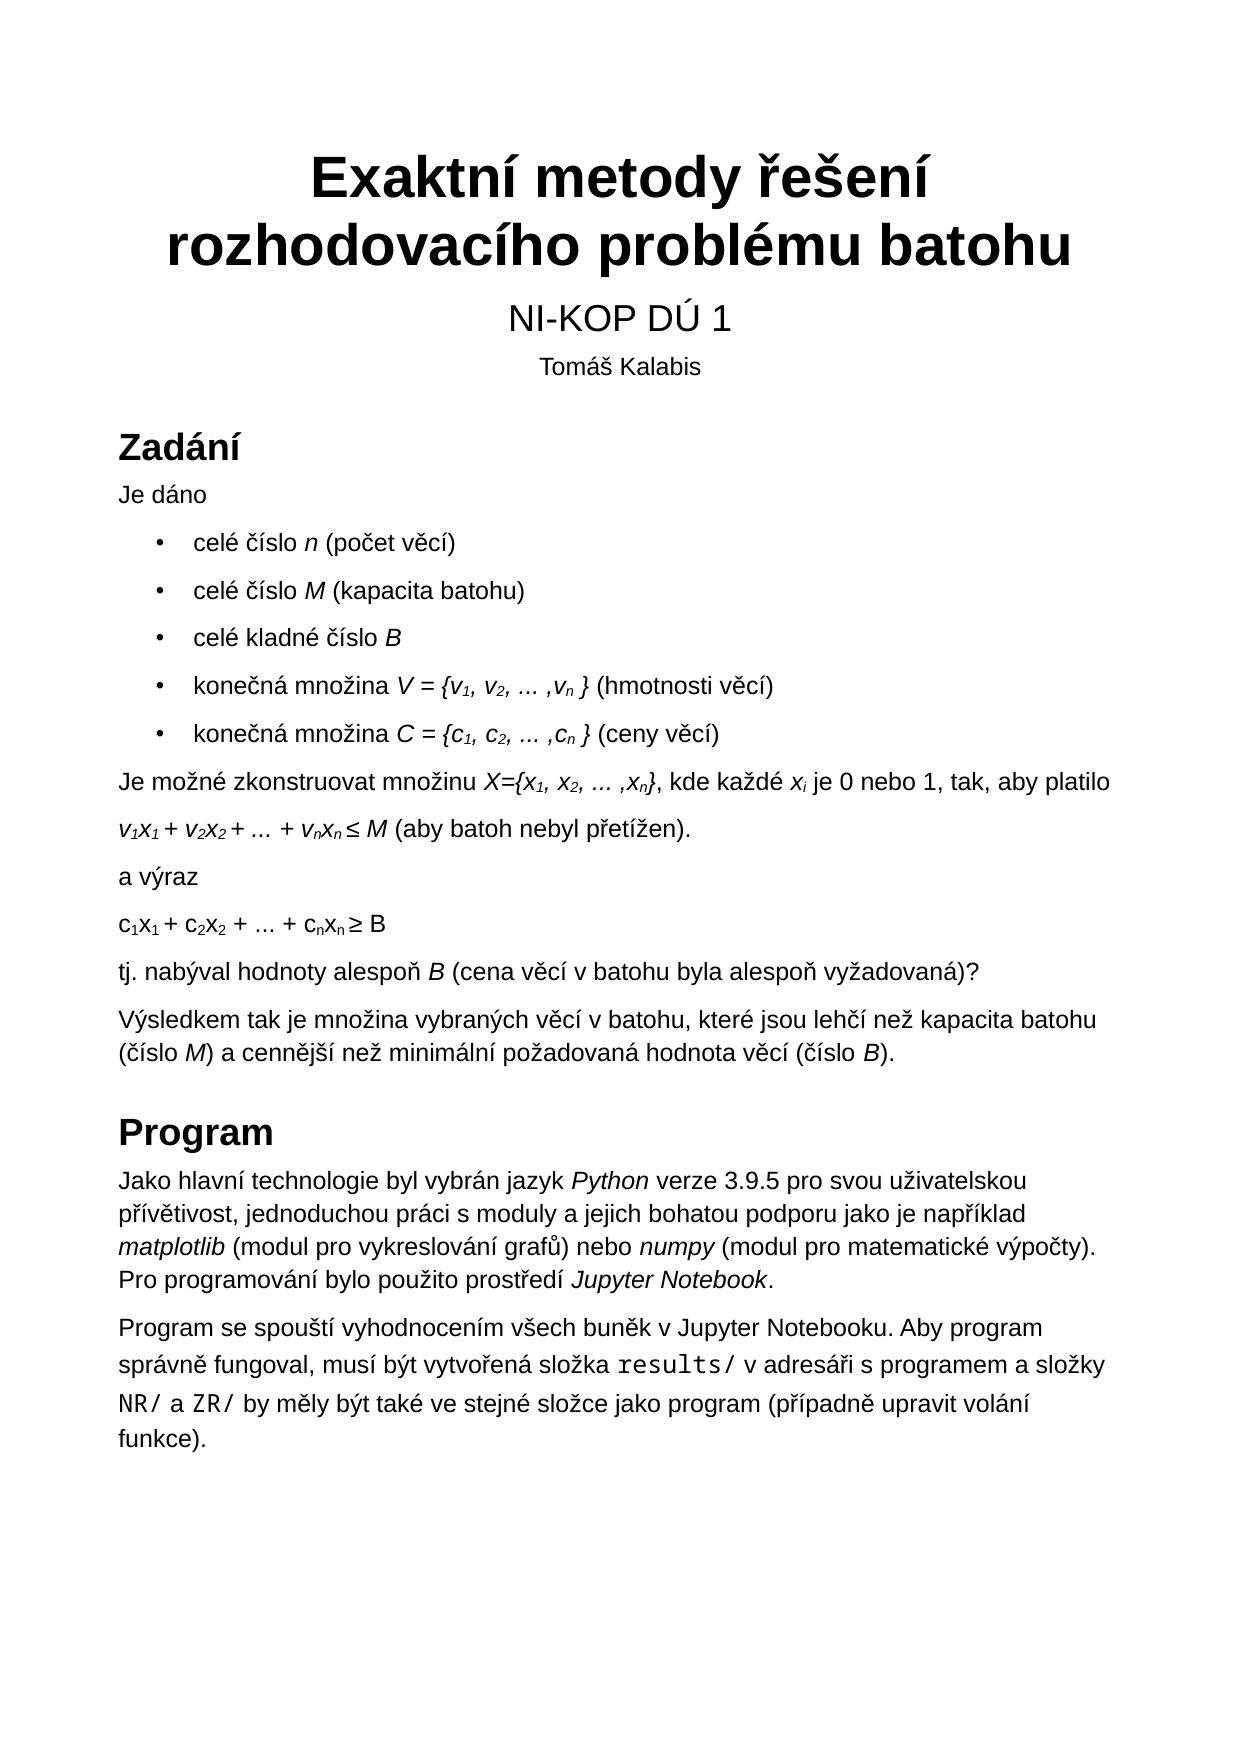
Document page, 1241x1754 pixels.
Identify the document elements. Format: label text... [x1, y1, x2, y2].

text Program se spouští vyhodnocením všech buněk v Jupyter Notebooku. Aby program správně fungoval, musí být vytvořená složka results/ v adresáři s programem a složky NR/ a ZR/ by měly být také ve stejné složce jako program (případně upravit volání funkce). [118, 1313, 1122, 1453]
text Jako hlavní technologie byl vybrán jazyk Python verze 3.9.5 pro svou uživatelskou přívětivost, jednoduchou práci s moduly a jejich bohatou podporu jako je například matplotlib (modul pro vykreslování grafů) nebo numpy (modul pro matematické výpočty). Pro programování bylo použito prostředí Jupyter Notebook. [118, 1166, 1122, 1294]
text Výsledkem tak je množina vybraných věcí v batohu, které jsou lehčí než kapacita batohu (číslo M) a cennější než minimální požadovaná hodnota věcí (číslo B). [118, 1004, 1122, 1066]
list konečná množina C = {c1, c2, ... ,cn } (ceny věcí) [156, 719, 1122, 748]
text c1x1 + c2x2 + ... + cnxn ≥ B [118, 909, 1122, 938]
text tj. nabýval hodnoty alespoň B (cena věcí v batohu byla alespoň vyžadovaná)? [118, 957, 1122, 986]
text Tomáš Kalabis [118, 352, 1122, 380]
text a výraz [118, 862, 1122, 891]
title Exaktní metody řešení rozhodovacího problému batohu [118, 143, 1122, 277]
list celé číslo n (počet věcí) [156, 528, 1122, 557]
text Je možné zkonstruovat množinu X={x1, x2, ... ,xn}, kde každé xi je 0 nebo 1, tak, aby platilo [118, 767, 1122, 795]
list konečná množina V = {v1, v2, ... ,vn } (hmotnosti věcí) [156, 671, 1122, 700]
list celé kladné číslo B [156, 623, 1122, 652]
subtitle NI-KOP DÚ 1 [118, 296, 1122, 339]
subtitle Zadání [118, 424, 1122, 468]
text v1x1 + v2x2 + ... + vnxn ≤ M (aby batoh nebyl přetížen). [118, 814, 1122, 843]
text Je dáno [118, 480, 1122, 509]
list celé číslo M (kapacita batohu) [156, 576, 1122, 604]
subtitle Program [118, 1110, 1122, 1154]
